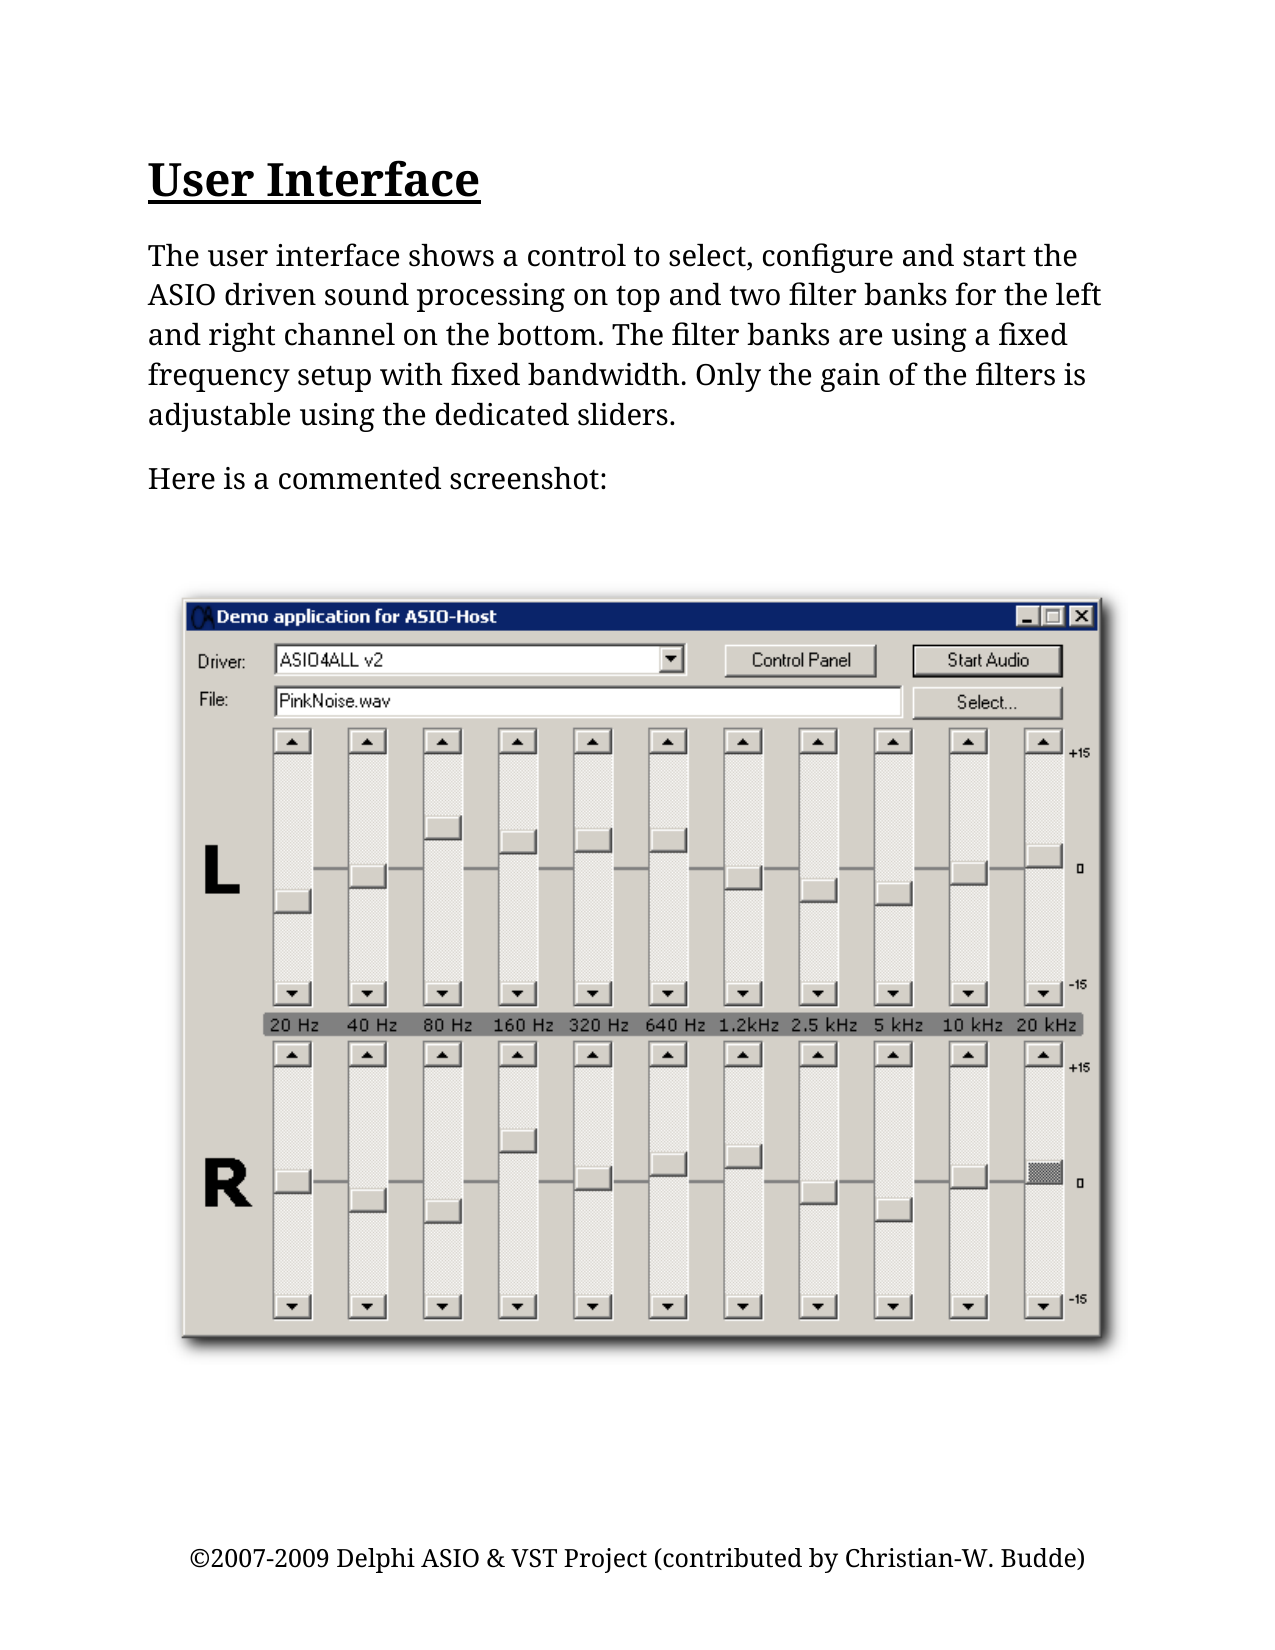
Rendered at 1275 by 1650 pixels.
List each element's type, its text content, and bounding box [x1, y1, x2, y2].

text Here is a commented screenshot: [148, 458, 1127, 498]
subtitle User Interface [148, 148, 1127, 210]
text The user interface shows a control to select, configure and start the ASIO driven sound processing on top and two filter banks for the left and right channel on the bottom. The filter banks are using a fixed frequency setup with fixed bandwidth. Only the gain of the filters is adjustable using the dedicated sliders. [148, 235, 1127, 433]
picture [157, 573, 1129, 1365]
